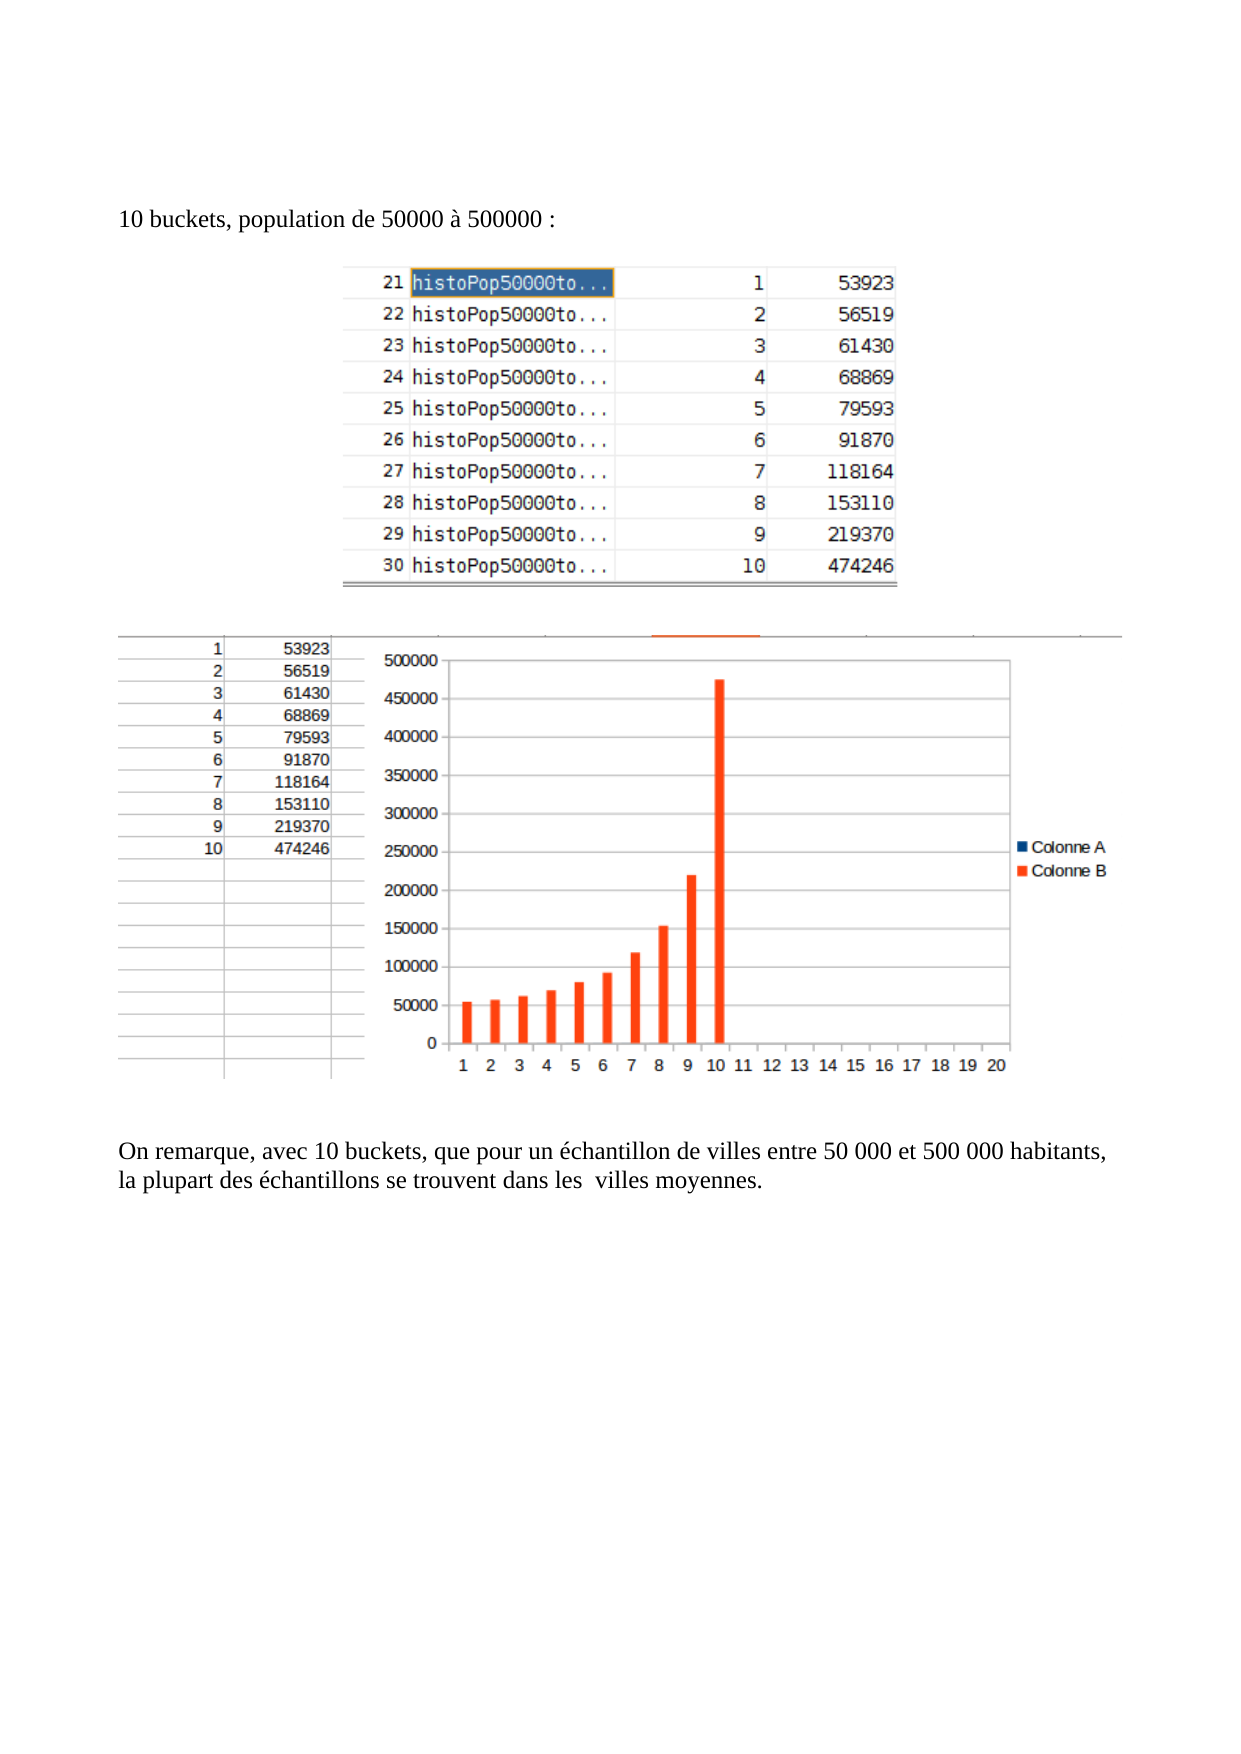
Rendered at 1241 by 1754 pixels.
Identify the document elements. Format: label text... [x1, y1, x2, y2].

text la plupart des échantillons se trouvent dans les villes moyennes. [118, 1165, 1122, 1194]
text 10 buckets, population de 50000 à 500000 : [118, 204, 1122, 233]
text On remarque, avec 10 buckets, que pour un échantillon de villes entre 50 000 et 500 000 habitants, [118, 1136, 1122, 1165]
picture [342, 266, 898, 587]
picture [118, 635, 1123, 1079]
